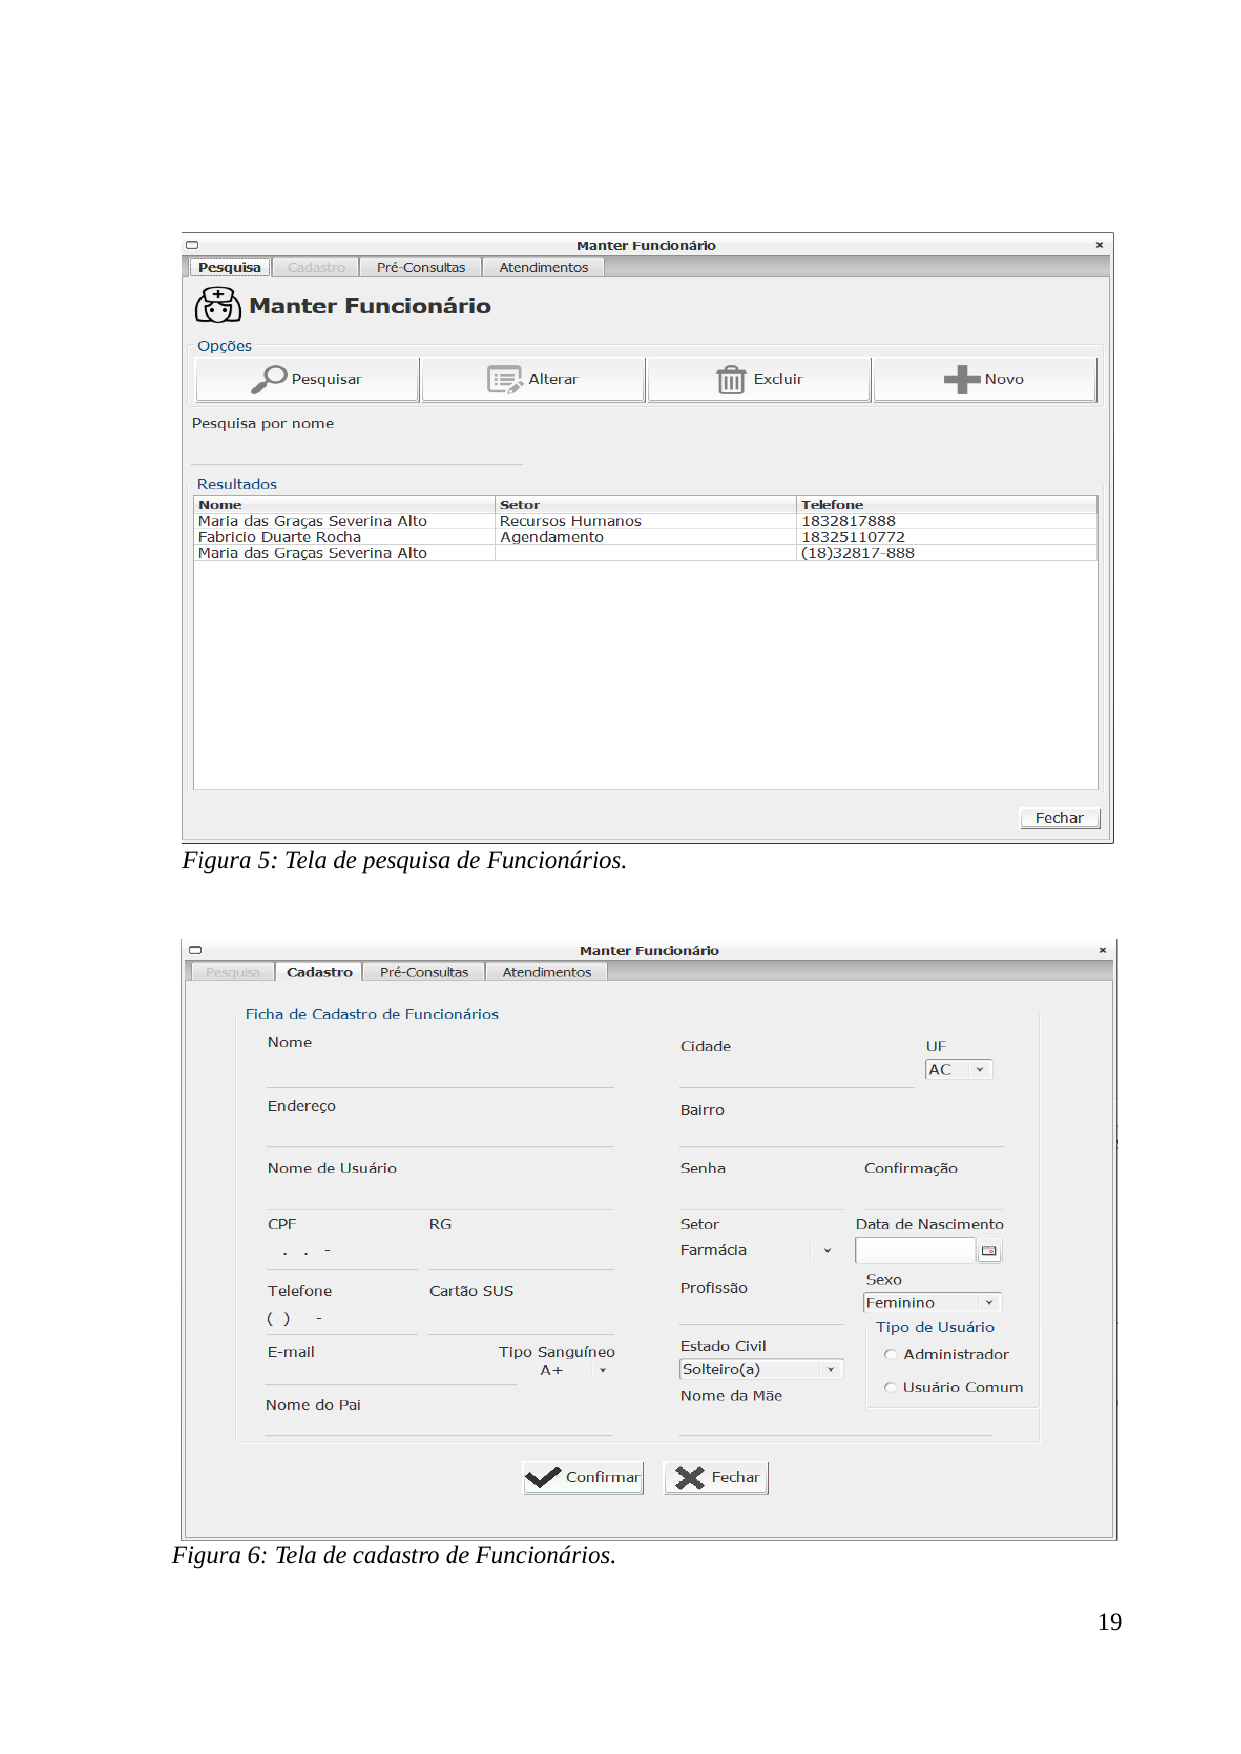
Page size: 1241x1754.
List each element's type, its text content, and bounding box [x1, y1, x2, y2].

text Figura 6: Tela de cadastro de Funcionários. [172, 939, 1128, 1569]
text Figura 5: Tela de pesquisa de Funcionários. [182, 845, 1117, 873]
picture [181, 232, 1118, 845]
picture [181, 939, 1118, 1541]
